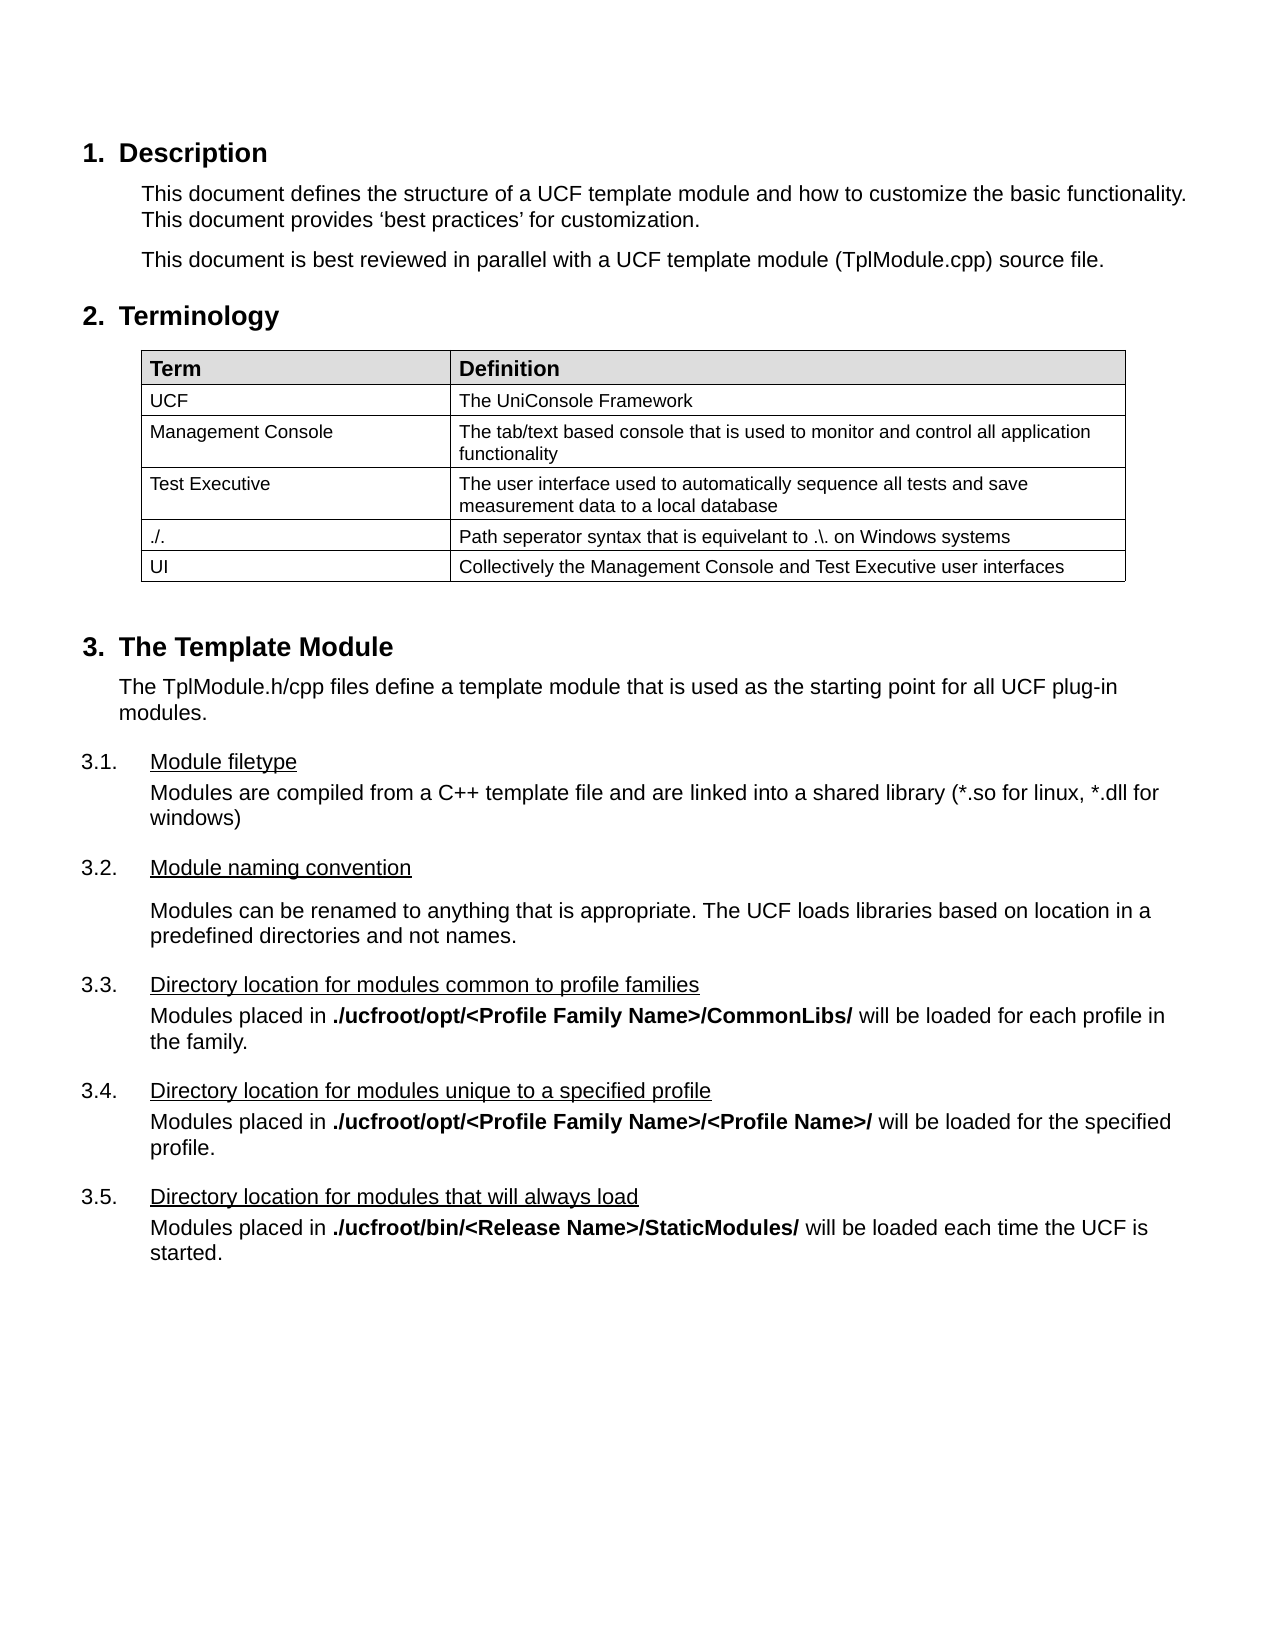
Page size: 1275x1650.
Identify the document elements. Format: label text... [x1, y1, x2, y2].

text Modules placed in ./ucfroot/opt/<Profile Family Name>/<Profile Name>/ will be loaded for the specified profile. [150, 1109, 1200, 1159]
table_cell Test Executive [142, 468, 450, 519]
table_cell UI [142, 551, 450, 581]
subtitle Module naming convention [75, 854, 1200, 880]
text Modules can be renamed to anything that is appropriate. The UCF loads libraries based on location in a predefined directories and not names. [150, 898, 1200, 948]
table_cell The user interface used to automatically sequence all tests and save measurement data to a local database [451, 468, 1125, 519]
table_cell Path seperator syntax that is equivelant to .\. on Windows systems [451, 520, 1125, 550]
table_cell The tab/text based console that is used to monitor and control all application functionality [451, 416, 1125, 467]
text The TplModule.h/cpp files define a template module that is used as the starting point for all UCF plug-in modules. [119, 674, 1200, 725]
subtitle The Template Module [75, 631, 1200, 662]
text This document defines the structure of a UCF template module and how to customize the basic functionality. This document provides ‘best practices’ for customization. [141, 181, 1200, 232]
text Modules placed in ./ucfroot/opt/<Profile Family Name>/CommonLibs/ will be loaded for each profile in the family. [150, 1003, 1200, 1054]
subtitle Directory location for modules common to profile families [75, 972, 1200, 997]
subtitle Directory location for modules unique to a specified profile [75, 1078, 1200, 1103]
table_cell The UniConsole Framework [451, 385, 1125, 415]
table_cell Collectively the Management Console and Test Executive user interfaces [451, 551, 1125, 581]
subtitle Description [75, 137, 1200, 169]
subtitle Module filetype [75, 749, 1200, 774]
text Modules are compiled from a C++ template file and are linked into a shared library (*.so for linux, *.dll for windows) [150, 780, 1200, 830]
text Modules placed in ./ucfroot/bin/<Release Name>/StaticModules/ will be loaded each time the UCF is started. [150, 1215, 1200, 1265]
table_cell Management Console [142, 416, 450, 467]
subtitle Terminology [75, 300, 1200, 332]
table_header Definition [451, 351, 1125, 384]
text This document is best reviewed in parallel with a UCF template module (TplModule.cpp) source file. [141, 247, 1200, 272]
table_header Term [142, 351, 450, 384]
table_cell ./. [142, 520, 450, 550]
subtitle Directory location for modules that will always load [75, 1184, 1200, 1209]
table_cell UCF [142, 385, 450, 415]
